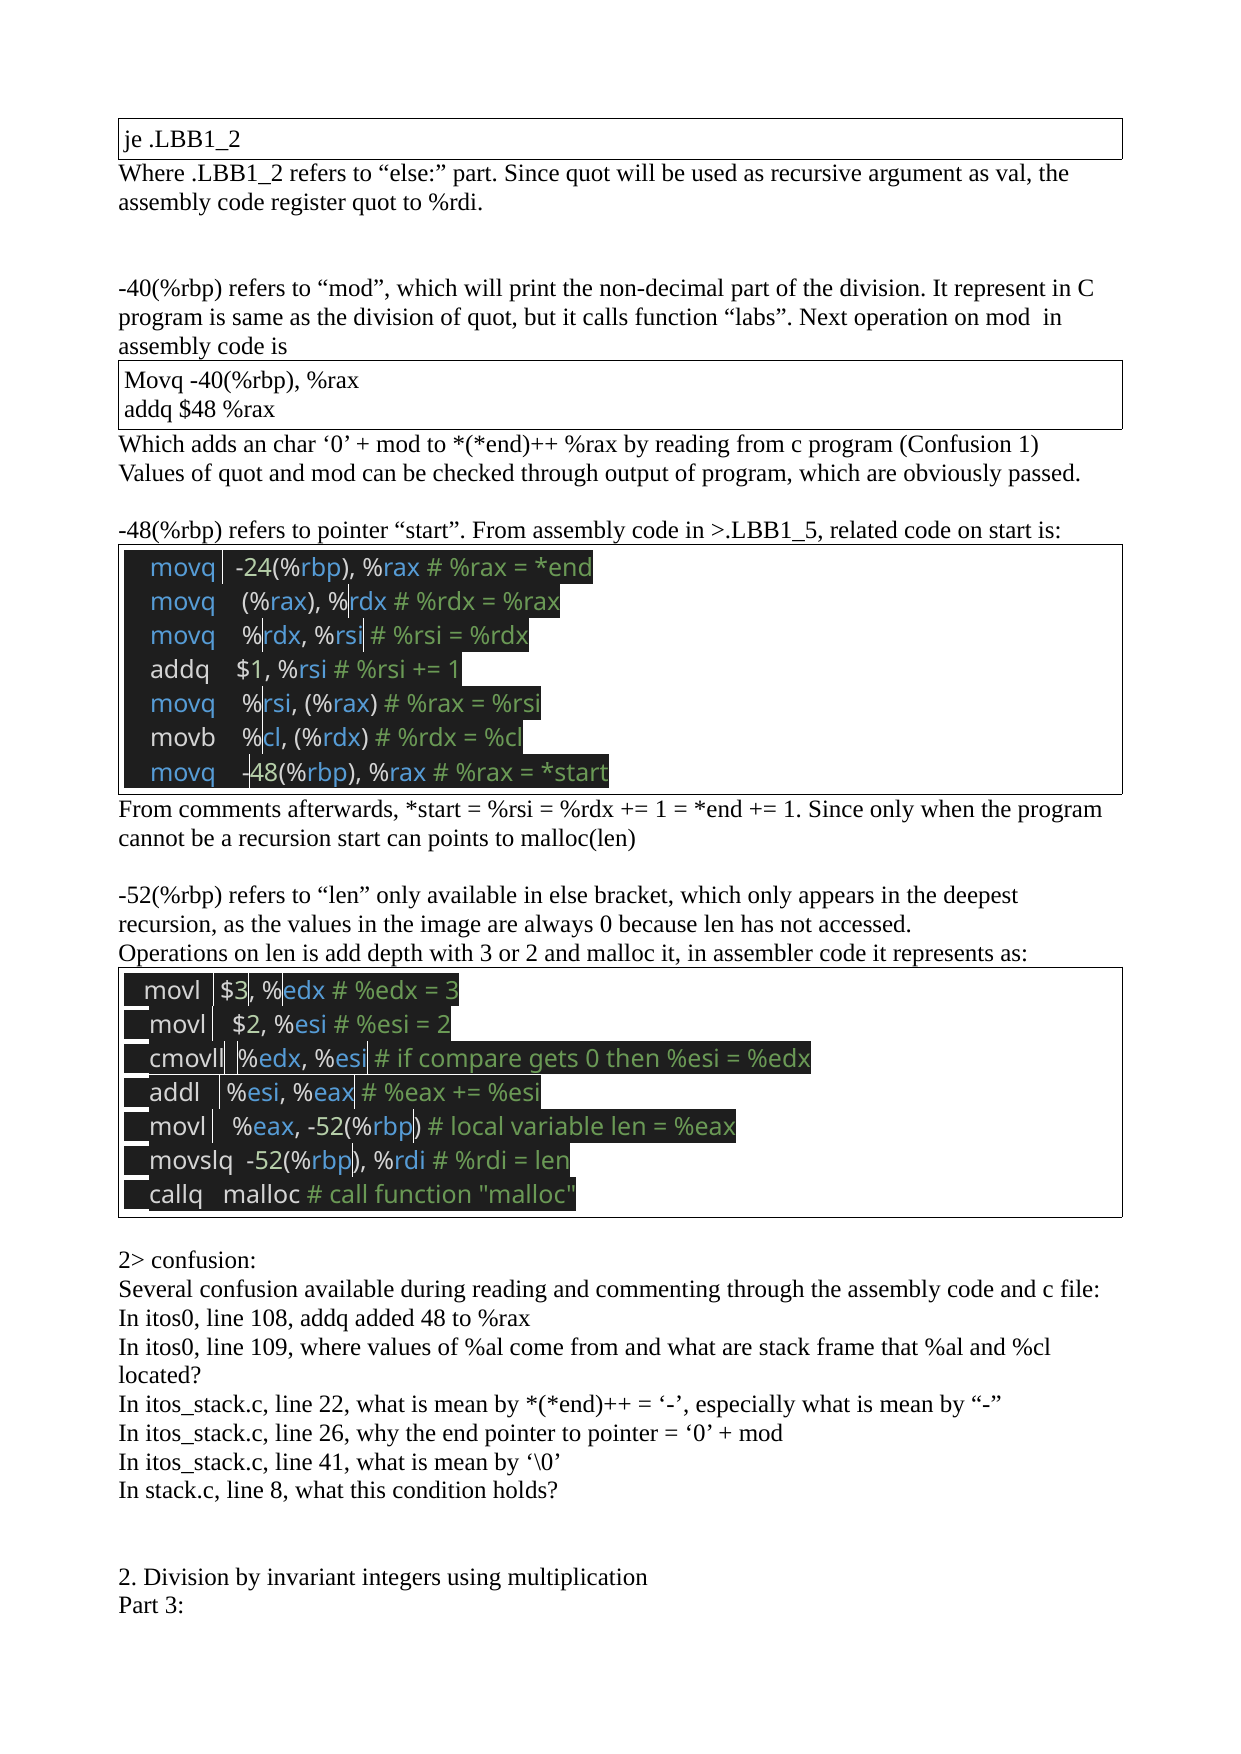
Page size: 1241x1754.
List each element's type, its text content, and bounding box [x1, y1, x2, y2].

text 2. Division by invariant integers using multiplication [118, 1562, 1122, 1590]
text Part 3: [118, 1590, 1122, 1619]
table_header movq -24(%rbp), %rax # %rax = *end movq (%rax), %rdx # %rdx = %rax movq %rdx, %rsi # %rsi = %rdx addq $1, %rsi # %rsi += 1 movq %rsi, (%rax) # %rax = %rsi movb %cl, (%rdx) # %rdx = %cl movq -48(%rbp), %rax # %rax = *start [119, 545, 1122, 794]
text -52(%rbp) refers to “len” only available in else bracket, which only appears in the deepest recursion, as the values in the image are always 0 because len has not accessed. [118, 880, 1122, 938]
table_header je .LBB1_2 [119, 119, 1122, 158]
text Operations on len is add depth with 3 or 2 and malloc it, in assembler code it represents as: [118, 938, 1122, 967]
table_header Movq -40(%rbp), %rax addq $48 %rax [119, 361, 1122, 429]
text In itos0, line 108, addq added 48 to %rax [118, 1303, 1122, 1332]
text 2> confusion: [118, 1245, 1122, 1274]
text Which adds an char ‘0’ + mod to *(*end)++ %rax by reading from c program (Confusion 1) [118, 430, 1122, 458]
text Where .LBB1_2 refers to “else:” part. Since quot will be used as recursive argument as val, the assembly code register quot to %rdi. [118, 160, 1122, 216]
text -48(%rbp) refers to pointer “start”. From assembly code in >.LBB1_5, related code on start is: [118, 515, 1122, 544]
text In itos_stack.c, line 26, why the end pointer to pointer = ‘0’ + mod [118, 1418, 1122, 1447]
text Several confusion available during reading and commenting through the assembly code and c file: [118, 1274, 1122, 1303]
text In itos_stack.c, line 41, what is mean by ‘\0’ [118, 1447, 1122, 1475]
text -40(%rbp) refers to “mod”, which will print the non-decimal part of the division. It represent in C program is same as the division of quot, but it calls function “labs”. Next operation on mod in assembly code is [118, 273, 1122, 360]
text Values of quot and mod can be checked through output of program, which are obviously passed. [118, 458, 1122, 486]
text In itos0, line 109, where values of %al come from and what are stack frame that %al and %cl located? [118, 1332, 1122, 1389]
text In stack.c, line 8, what this condition holds? [118, 1475, 1122, 1504]
text From comments afterwards, *start = %rsi = %rdx += 1 = *end += 1. Since only when the program cannot be a recursion start can points to malloc(len) [118, 795, 1122, 852]
table_header movl $3, %edx # %edx = 3 movl $2, %esi # %esi = 2 cmovll %edx, %esi # if compare gets 0 then %esi = %edx addl %esi, %eax # %eax += %esi movl %eax, -52(%rbp) # local variable len = %eax movslq -52(%rbp), %rdi # %rdi = len callq malloc # call function "malloc" [119, 968, 1122, 1217]
text In itos_stack.c, line 22, what is mean by *(*end)++ = ‘-’, especially what is mean by “-” [118, 1389, 1122, 1418]
